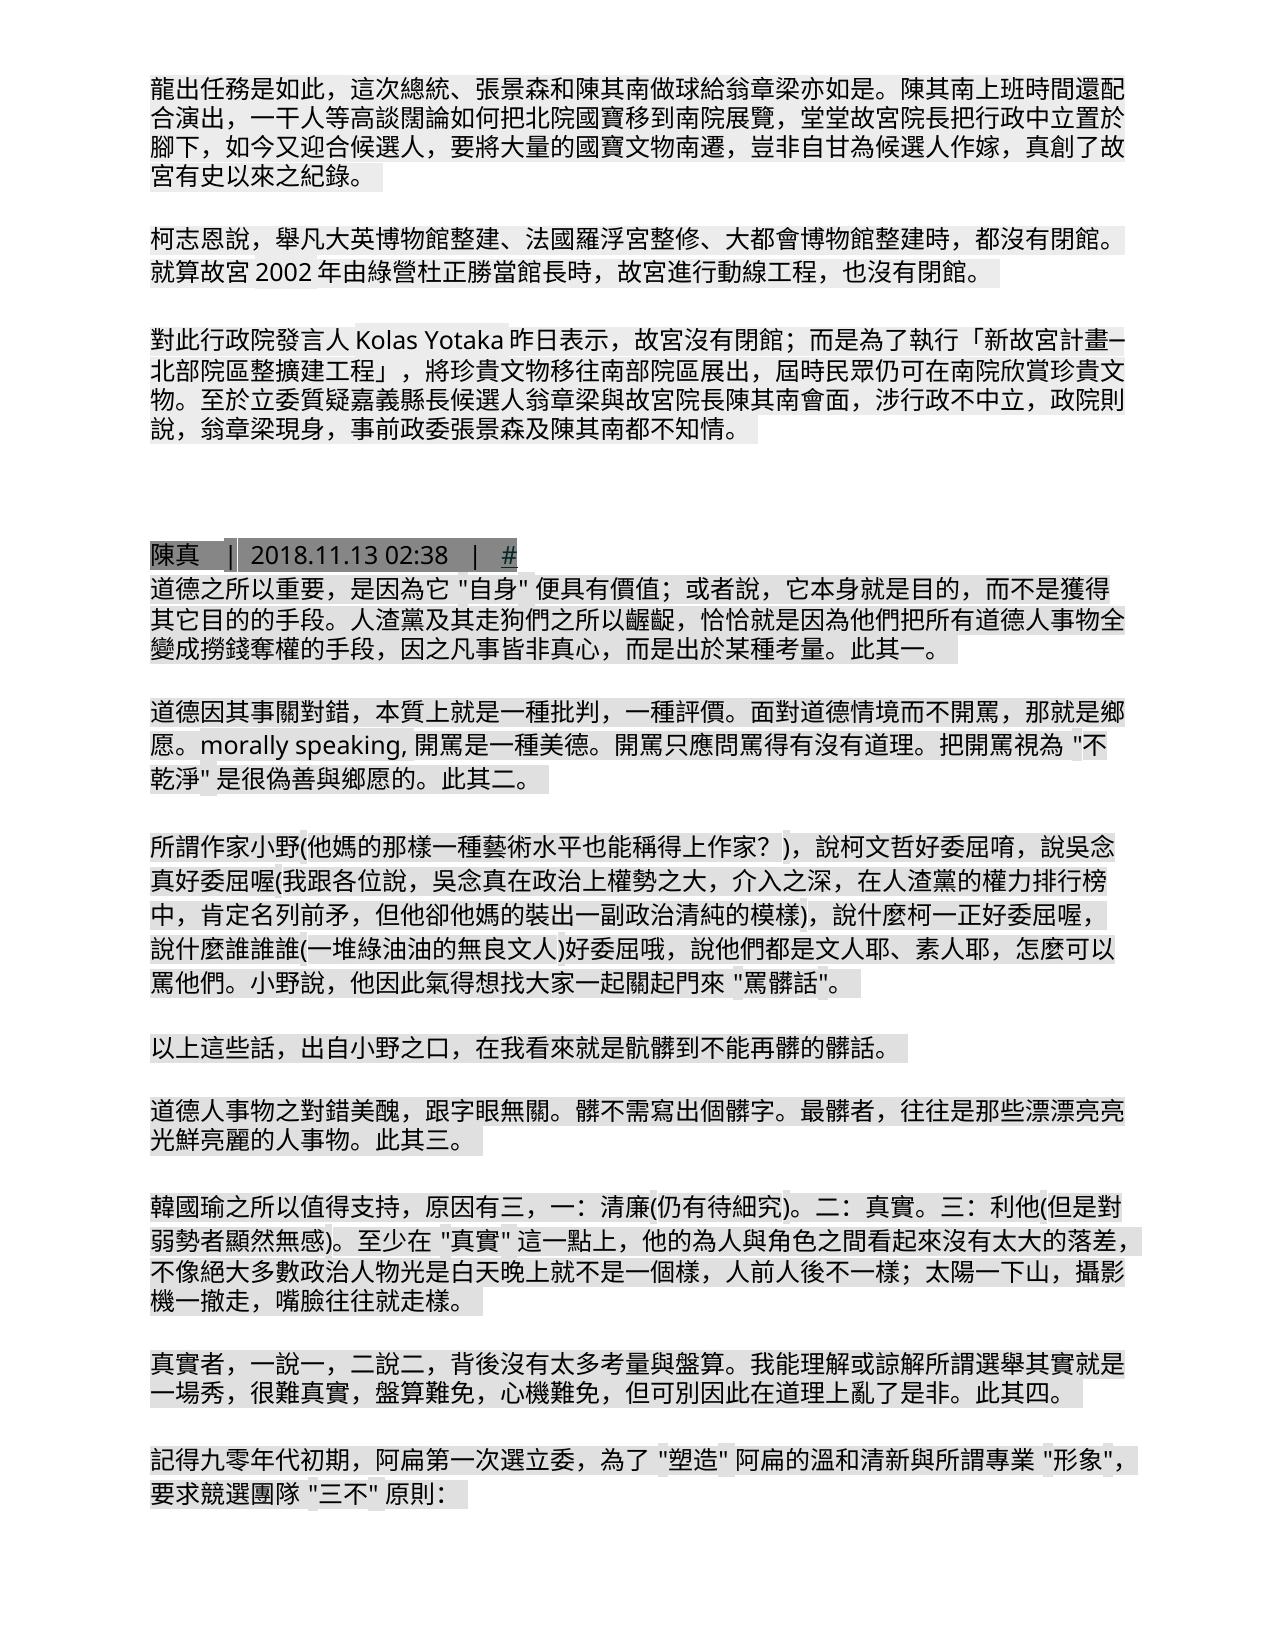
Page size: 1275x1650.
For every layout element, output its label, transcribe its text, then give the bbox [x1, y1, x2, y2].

text 龍出任務是如此，這次總統、張景森和陳其南做球給翁章梁亦如是。陳其南上班時間還配合演出，一干人等高談闊論如何把北院國寶移到南院展覽，堂堂故宮院長把行政中立置於腳下，如今又迎合候選人，要將大量的國寶文物南遷，豈非自甘為候選人作嫁，真創了故宮有史以來之紀錄。 柯志恩說，舉凡大英博物館整建、法國羅浮宮整修、大都會博物館整建時，都沒有閉館。就算故宮2002年由綠營杜正勝當館長時，故宮進行動線工程，也沒有閉館。 對此行政院發言人Kolas Yotaka昨日表示，故宮沒有閉館；而是為了執行「新故宮計畫─北部院區整擴建工程」，將珍貴文物移往南部院區展出，屆時民眾仍可在南院欣賞珍貴文物。至於立委質疑嘉義縣長候選人翁章梁與故宮院長陳其南會面，涉行政不中立，政院則說，翁章梁現身，事前政委張景森及陳其南都不知情。 [150, 75, 1125, 513]
text 道德之所以重要，是因為它 "自身" 便具有價值；或者說，它本身就是目的，而不是獲得其它目的的手段。人渣黨及其走狗們之所以齷齪，恰恰就是因為他們把所有道德人事物全變成撈錢奪權的手段，因之凡事皆非真心，而是出於某種考量。此其一。 道德因其事關對錯，本質上就是一種批判，一種評價。面對道德情境而不開罵，那就是鄉愿。morally speaking, 開罵是一種美德。開罵只應問罵得有沒有道理。把開罵視為 "不乾淨" 是很偽善與鄉愿的。此其二。 所謂作家小野(他媽的那樣一種藝術水平也能稱得上作家？)，說柯文哲好委屈唷，說吳念真好委屈喔(我跟各位說，吳念真在政治上權勢之大，介入之深，在人渣黨的權力排行榜中，肯定名列前矛，但他卻他媽的裝出一副政治清純的模樣)，說什麼柯一正好委屈喔，說什麼誰誰誰(一堆綠油油的無良文人)好委屈哦，說他們都是文人耶、素人耶，怎麼可以罵他們。小野說，他因此氣得想找大家一起關起門來 "罵髒話"。 以上這些話，出自小野之口，在我看來就是骯髒到不能再髒的髒話。 道德人事物之對錯美醜，跟字眼無關。髒不需寫出個髒字。最髒者，往往是那些漂漂亮亮光鮮亮麗的人事物。此其三。 韓國瑜之所以值得支持，原因有三，一：清廉(仍有待細究)。二：真實。三：利他(但是對弱勢者顯然無感)。至少在 "真實" 這一點上，他的為人與角色之間看起來沒有太大的落差，不像絕大多數政治人物光是白天晚上就不是一個樣，人前人後不一樣；太陽一下山，攝影機一撤走，嘴臉往往就走樣。 真實者，一說一，二說二，背後沒有太多考量與盤算。我能理解或諒解所謂選舉其實就是一場秀，很難真實，盤算難免，心機難免，但可別因此在道理上亂了是非。此其四。 記得九零年代初期，阿扁第一次選立委，為了 "塑造" 阿扁的溫和清新與所謂專業 "形象"，要求競選團隊 "三不" 原則： 不打蔣家(以免喪失挺蔣選票)。 不談台獨(以免喪失絕大部份的選票，因為那時候台獨是票房毒藥)。 不碰軍方(因為軍方權力一手遮天，不是省油的燈，硬柿子咱就不去捏它了)。 我能諒解這種盤算，但可別因此在道理上亂了是非。 將近三十年前，第一次和林義雄私下一對一聊天，我帶了一本筆記，事後記下他講的話，因為我始終相信，"一個當真的人講的話，必然有其可觀之處"(維根斯坦語)。他那天提到，政治傷害人性之深，外人難以想像。但他提到的是廉潔問題，他說，"政治人物四周有根本數不清的巨大利益與誘惑，久而久之，就像滲水一樣，點點滴滴就會傷害了一個人的品性"。 林義雄講得很對，但我認為，政治人物除了清廉很難保持之外，"真實" 更難維持；每天生張熟魏，送往迎來，假話說多了，往往就逐漸失去了原有的單純與真實。韓國瑜曾在政壇十多年，但是至少看起來還像個活生生有血有肉的人。 [150, 572, 1125, 1545]
text 陳真 | 2018.11.13 02:38 | # [150, 538, 1125, 572]
